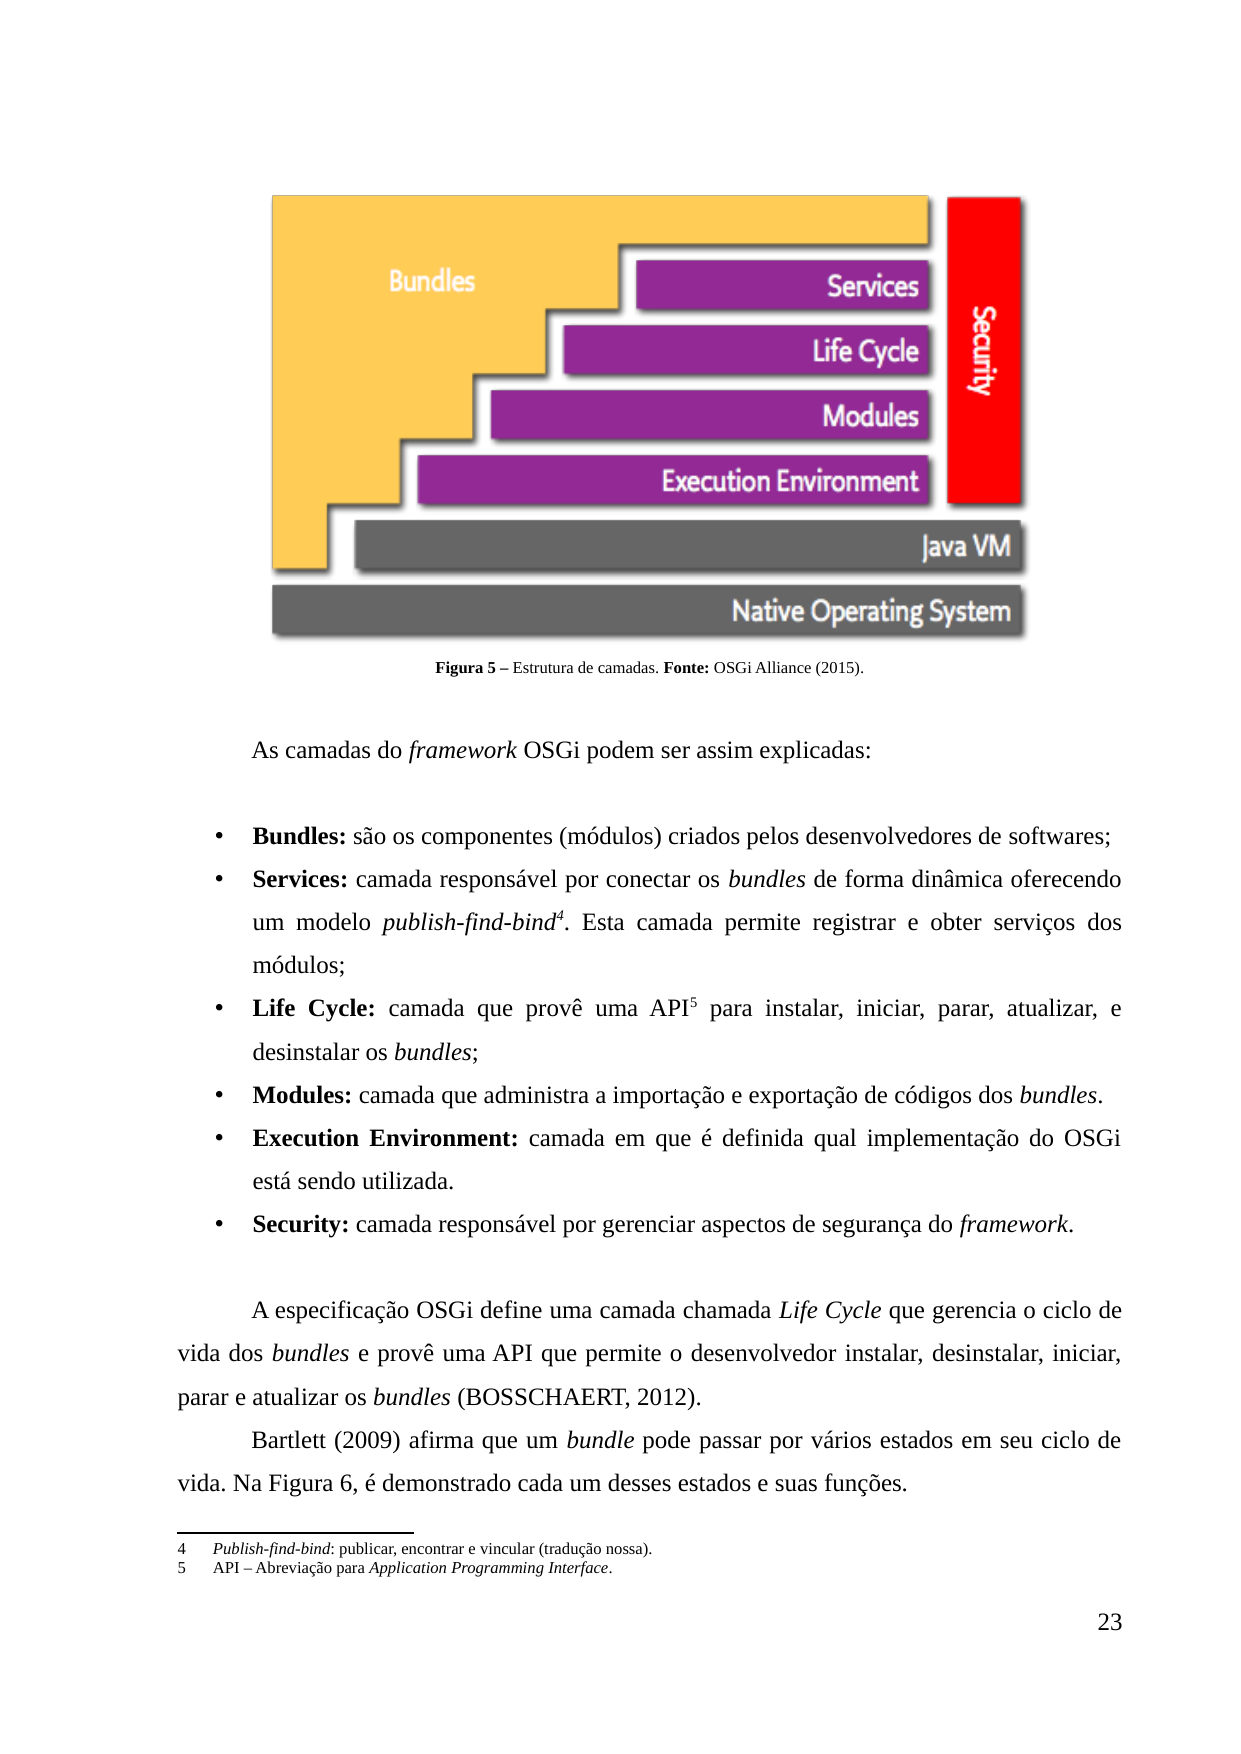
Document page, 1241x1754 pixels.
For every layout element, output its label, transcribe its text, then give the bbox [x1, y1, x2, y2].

list API – Abreviação para Application Programming Interface. [177, 1558, 1122, 1577]
list Modules: camada que administra a importação e exportação de códigos dos bundles. [215, 1080, 1122, 1108]
text A especificação OSGi define uma camada chamada Life Cycle que gerencia o ciclo de vida dos bundles e provê uma API que permite o desenvolvedor instalar, desinstalar, iniciar, parar e atualizar os bundles (BOSSCHAERT, 2012). [177, 1295, 1122, 1410]
list Bundles: são os componentes (módulos) criados pelos desenvolvedores de softwares; [215, 821, 1122, 850]
list Life Cycle: camada que provê uma API para instalar, iniciar, parar, atualizar, e desinstalar os bundles; [215, 993, 1122, 1065]
list Publish-find-bind: publicar, encontrar e vincular (tradução nossa). [177, 1539, 1122, 1558]
list Security: camada responsável por gerenciar aspectos de segurança do framework. [215, 1209, 1122, 1238]
text Bartlett (2009) afirma que um bundle pode passar por vários estados em seu ciclo de vida. Na Figura 6, é demonstrado cada um desses estados e suas funções. [177, 1425, 1122, 1497]
list Execution Environment: camada em que é definida qual implementação do OSGi está sendo utilizada. [215, 1123, 1122, 1195]
text Figura 5 – Estrutura de camadas. Fonte: OSGi Alliance (2015). [255, 659, 1044, 677]
picture [254, 177, 1045, 659]
text As camadas do framework OSGi podem ser assim explicadas: [177, 735, 1122, 763]
list Services: camada responsável por conectar os bundles de forma dinâmica oferecendo um modelo publish-find-bind. Esta camada permite registrar e obter serviços dos módulos; [215, 864, 1122, 979]
